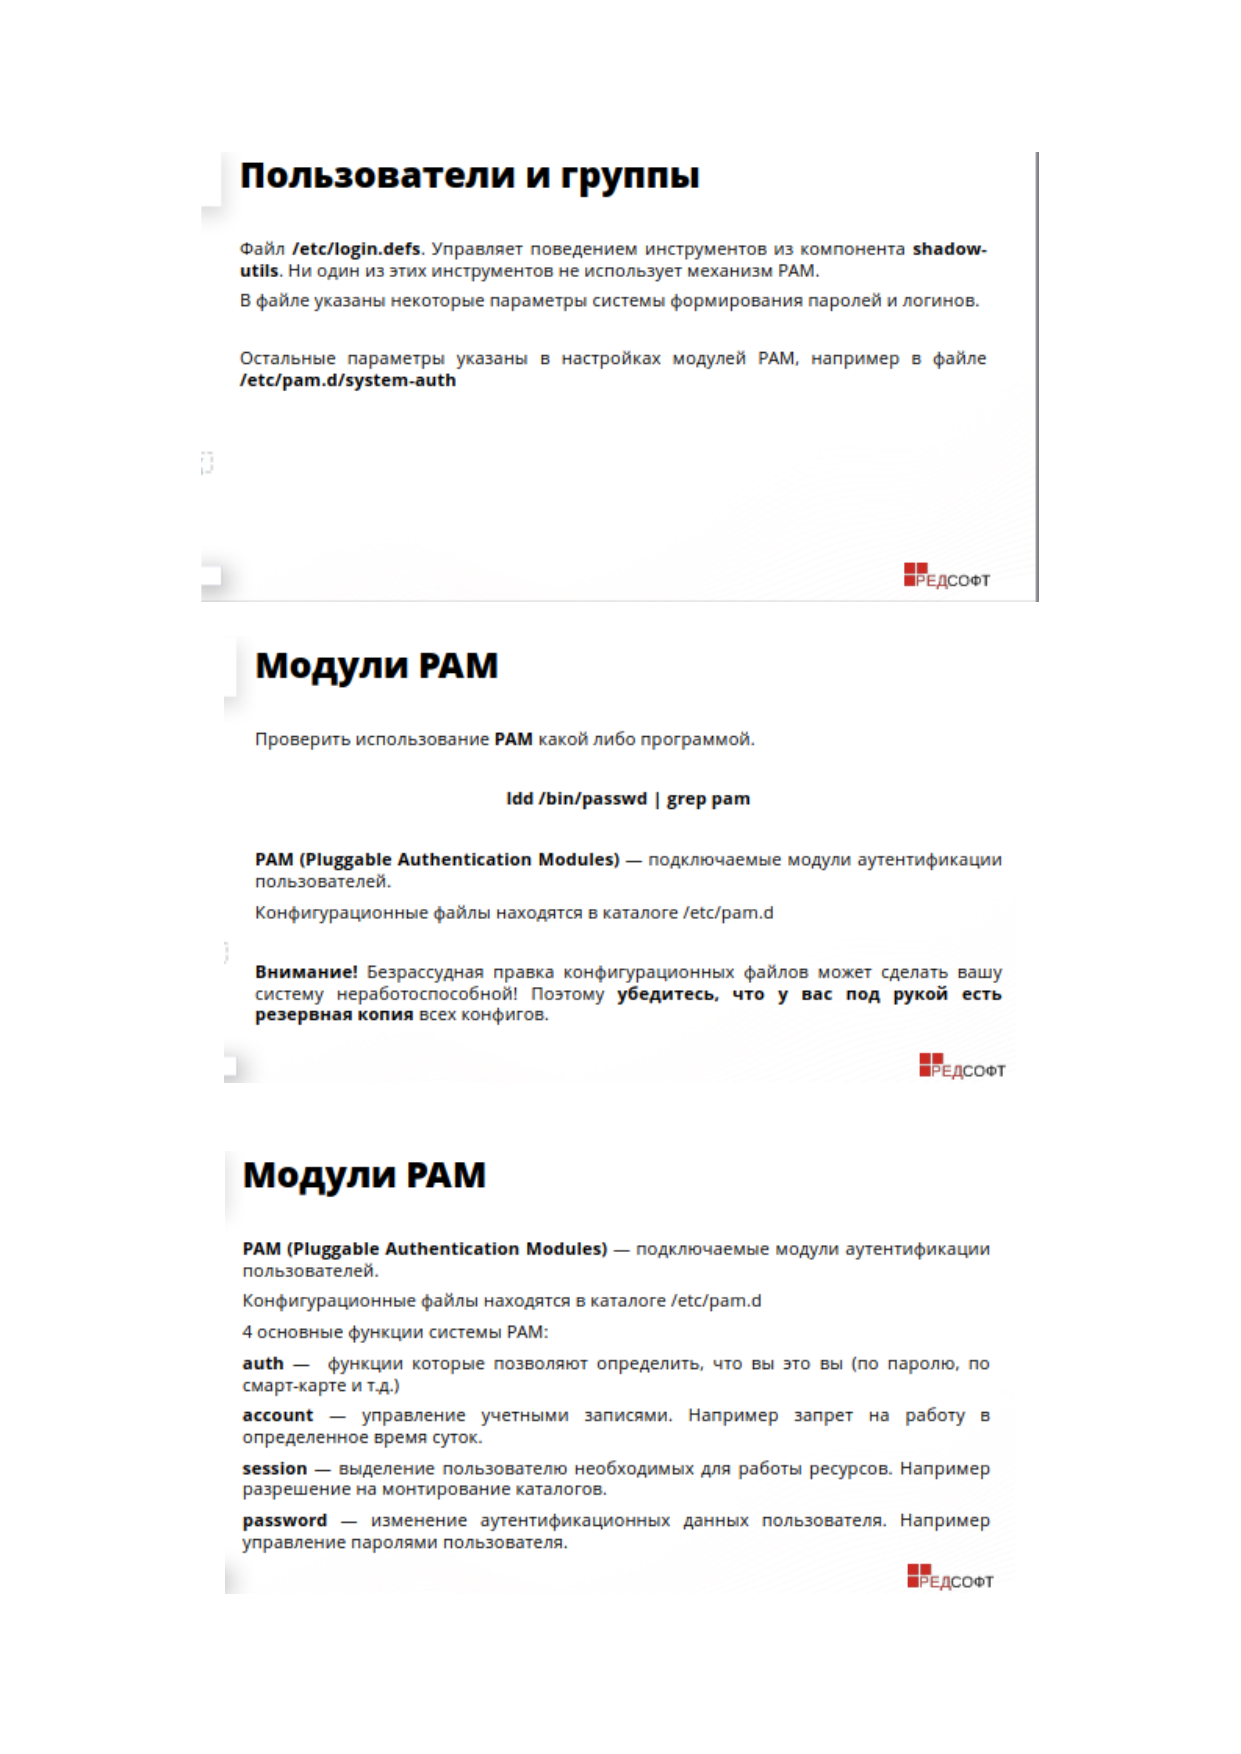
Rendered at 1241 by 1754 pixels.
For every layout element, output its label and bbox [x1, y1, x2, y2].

picture [225, 1151, 1016, 1594]
picture [224, 636, 1017, 1083]
picture [201, 152, 1039, 602]
